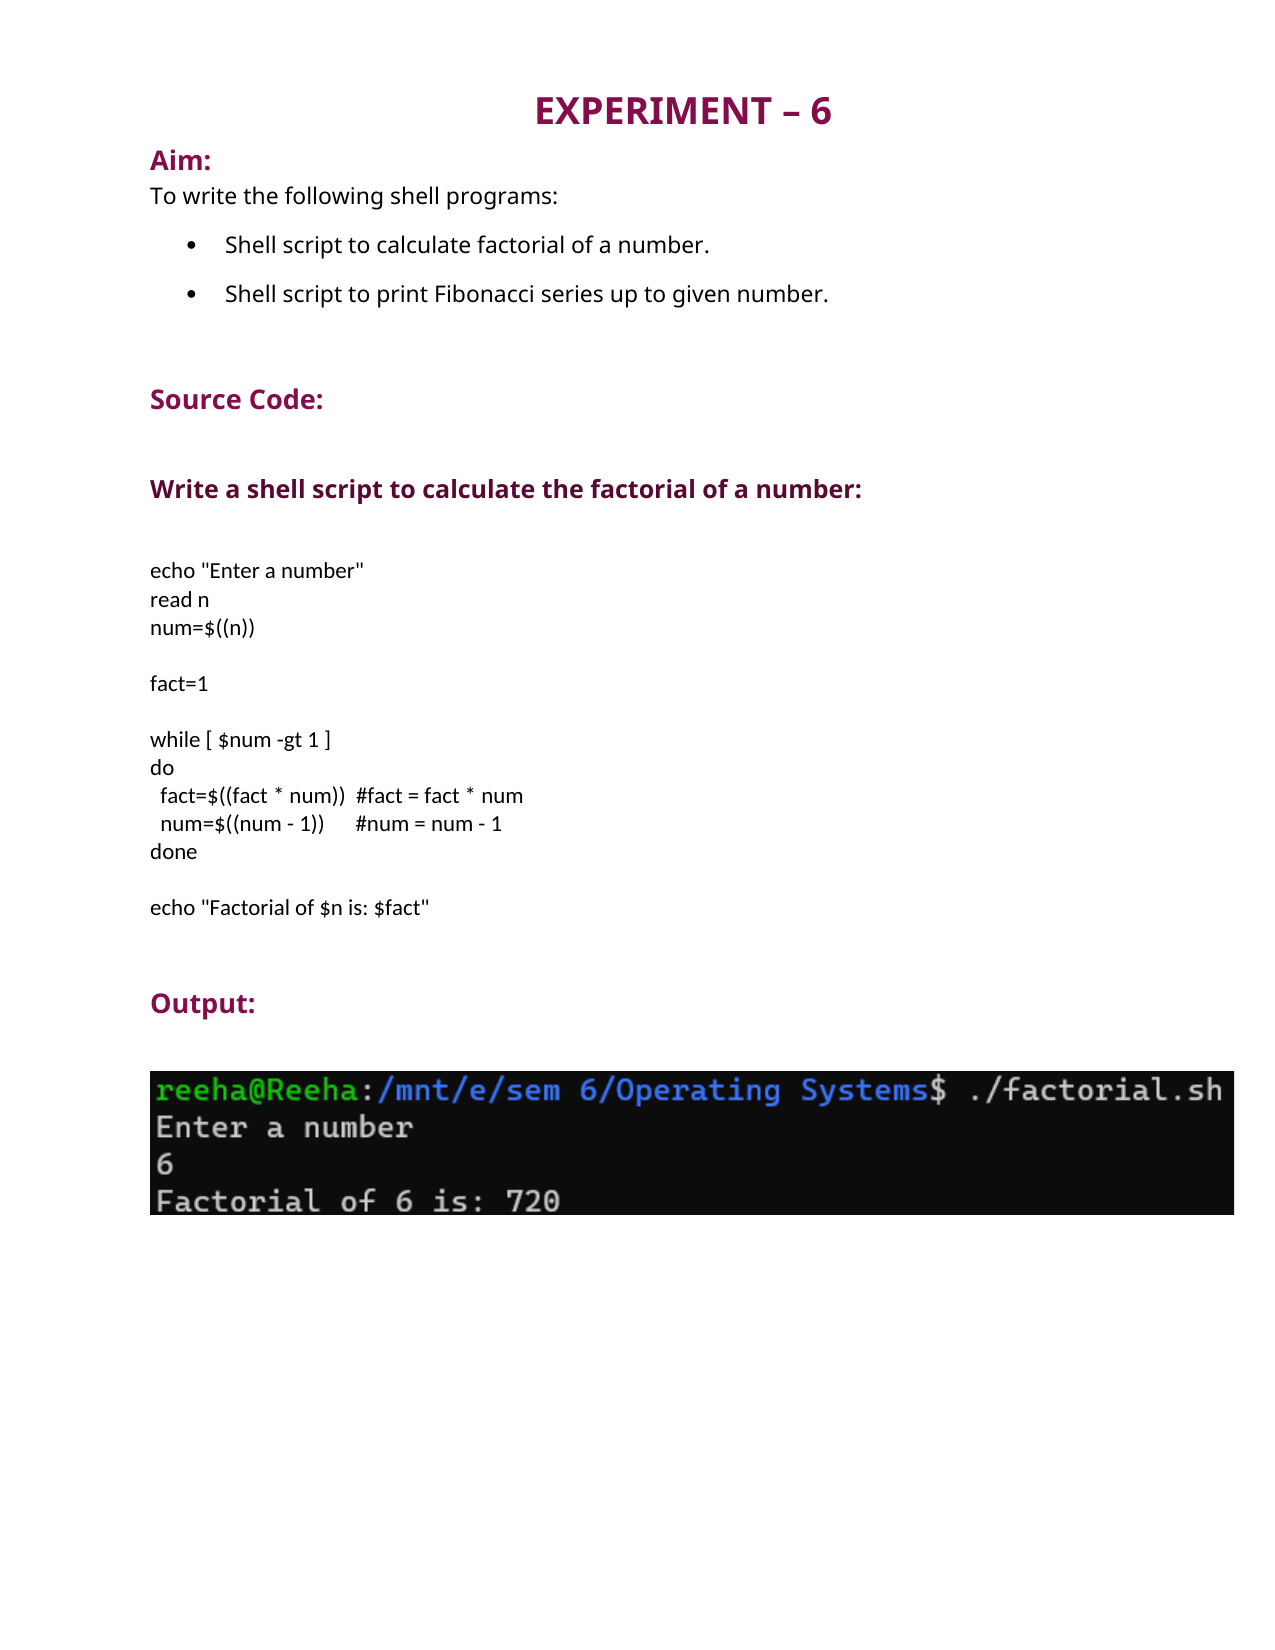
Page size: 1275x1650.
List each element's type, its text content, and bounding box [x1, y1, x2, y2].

subtitle EXPERIMENT – 6 [150, 84, 1216, 135]
text To write the following shell programs: [150, 179, 1216, 211]
subtitle Aim: [150, 141, 1216, 178]
text fact=1 [150, 669, 1216, 697]
subtitle Write a shell script to calculate the factorial of a number: [150, 472, 1216, 506]
text echo "Factorial of $n is: $fact" [150, 893, 1216, 921]
text echo "Enter a number" [150, 557, 1216, 585]
text read n [150, 585, 1216, 613]
text num=$((n)) [150, 613, 1216, 641]
list Shell script to calculate factorial of a number. [187, 229, 1216, 260]
subtitle Output: [150, 984, 1216, 1021]
text done [150, 837, 1216, 865]
text do [150, 753, 1216, 781]
subtitle Source Code: [150, 380, 1216, 417]
text while [ $num -gt 1 ] [150, 725, 1216, 753]
list Shell script to print Fibonacci series up to given number. [187, 278, 1216, 309]
text fact=$((fact * num)) #fact = fact * num [150, 781, 1216, 809]
text num=$((num - 1)) #num = num - 1 [150, 809, 1216, 837]
